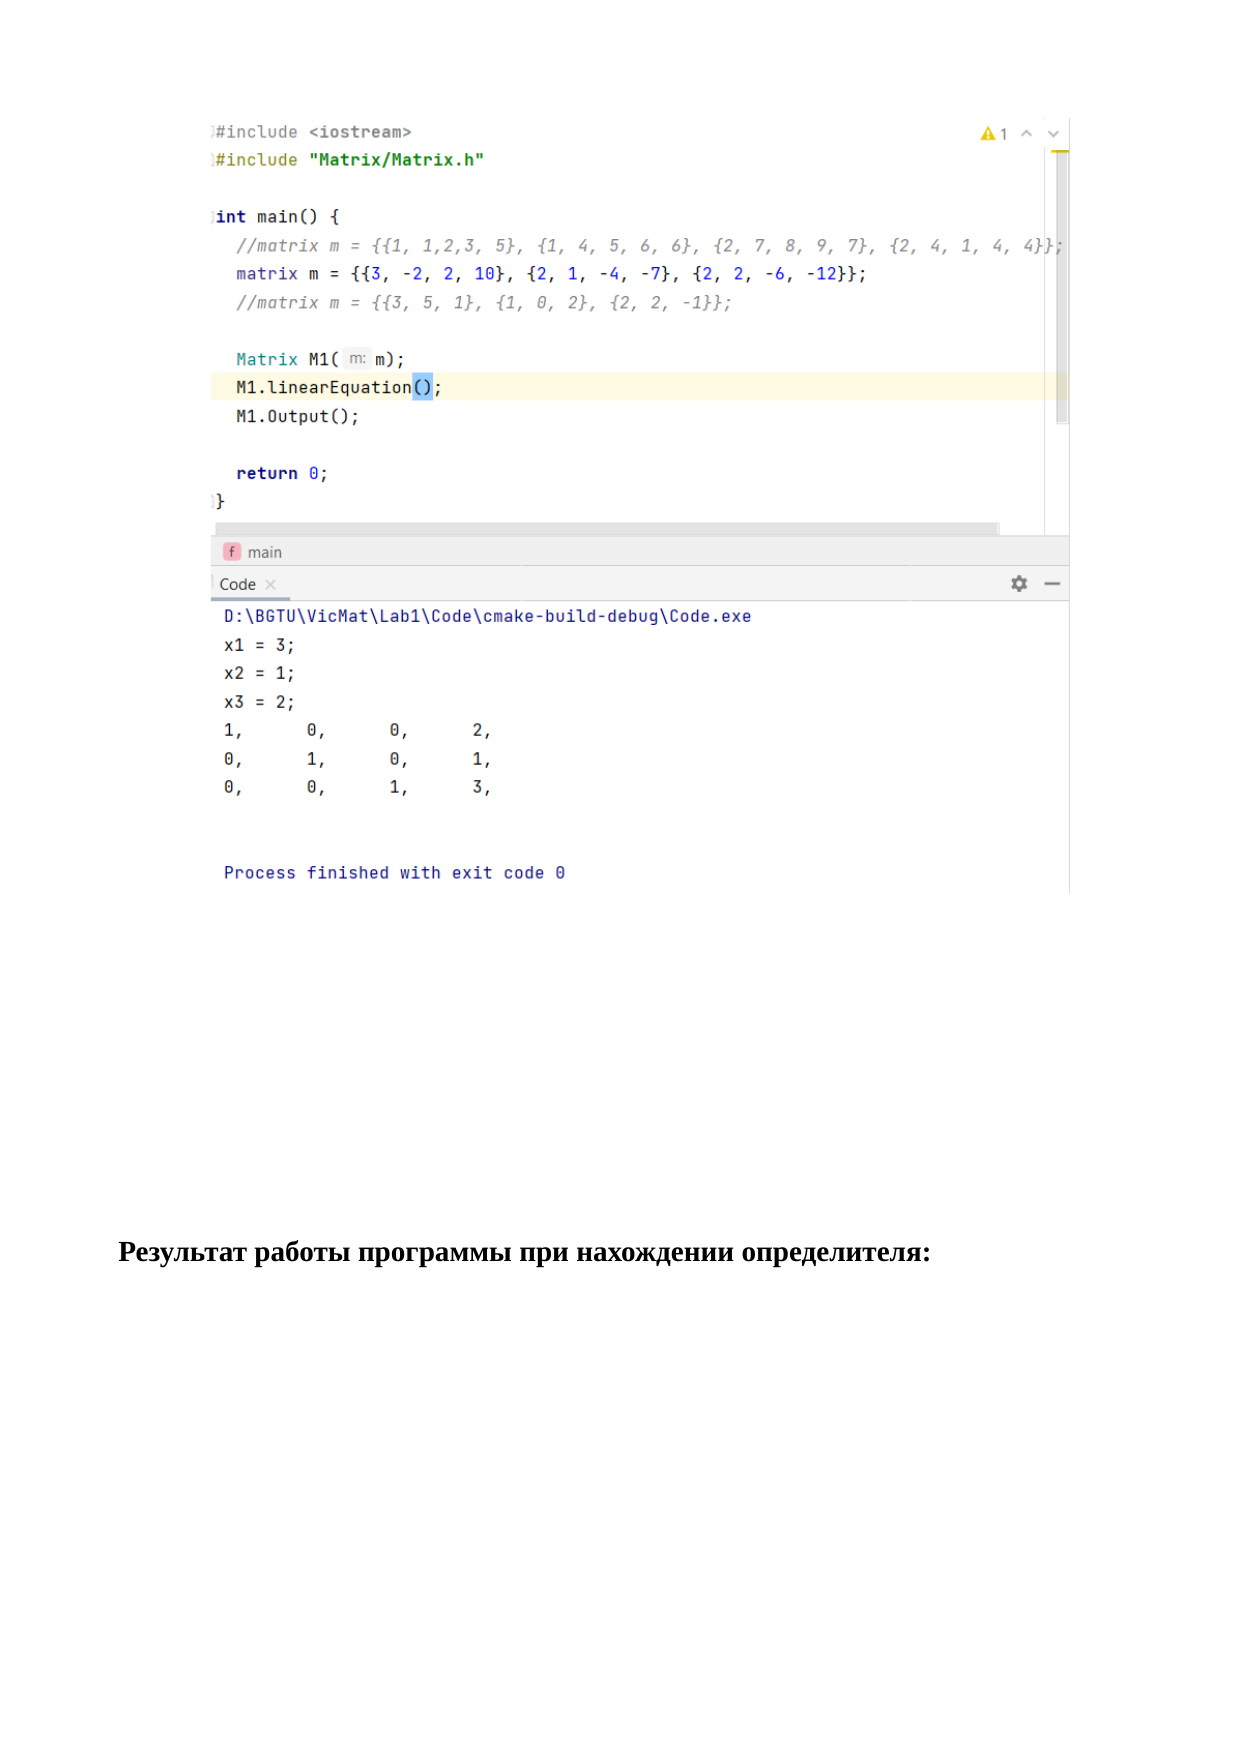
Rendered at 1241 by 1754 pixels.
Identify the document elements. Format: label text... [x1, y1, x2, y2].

text Результат работы программы при нахождении определителя: [118, 1234, 1017, 1267]
picture [210, 118, 1070, 893]
